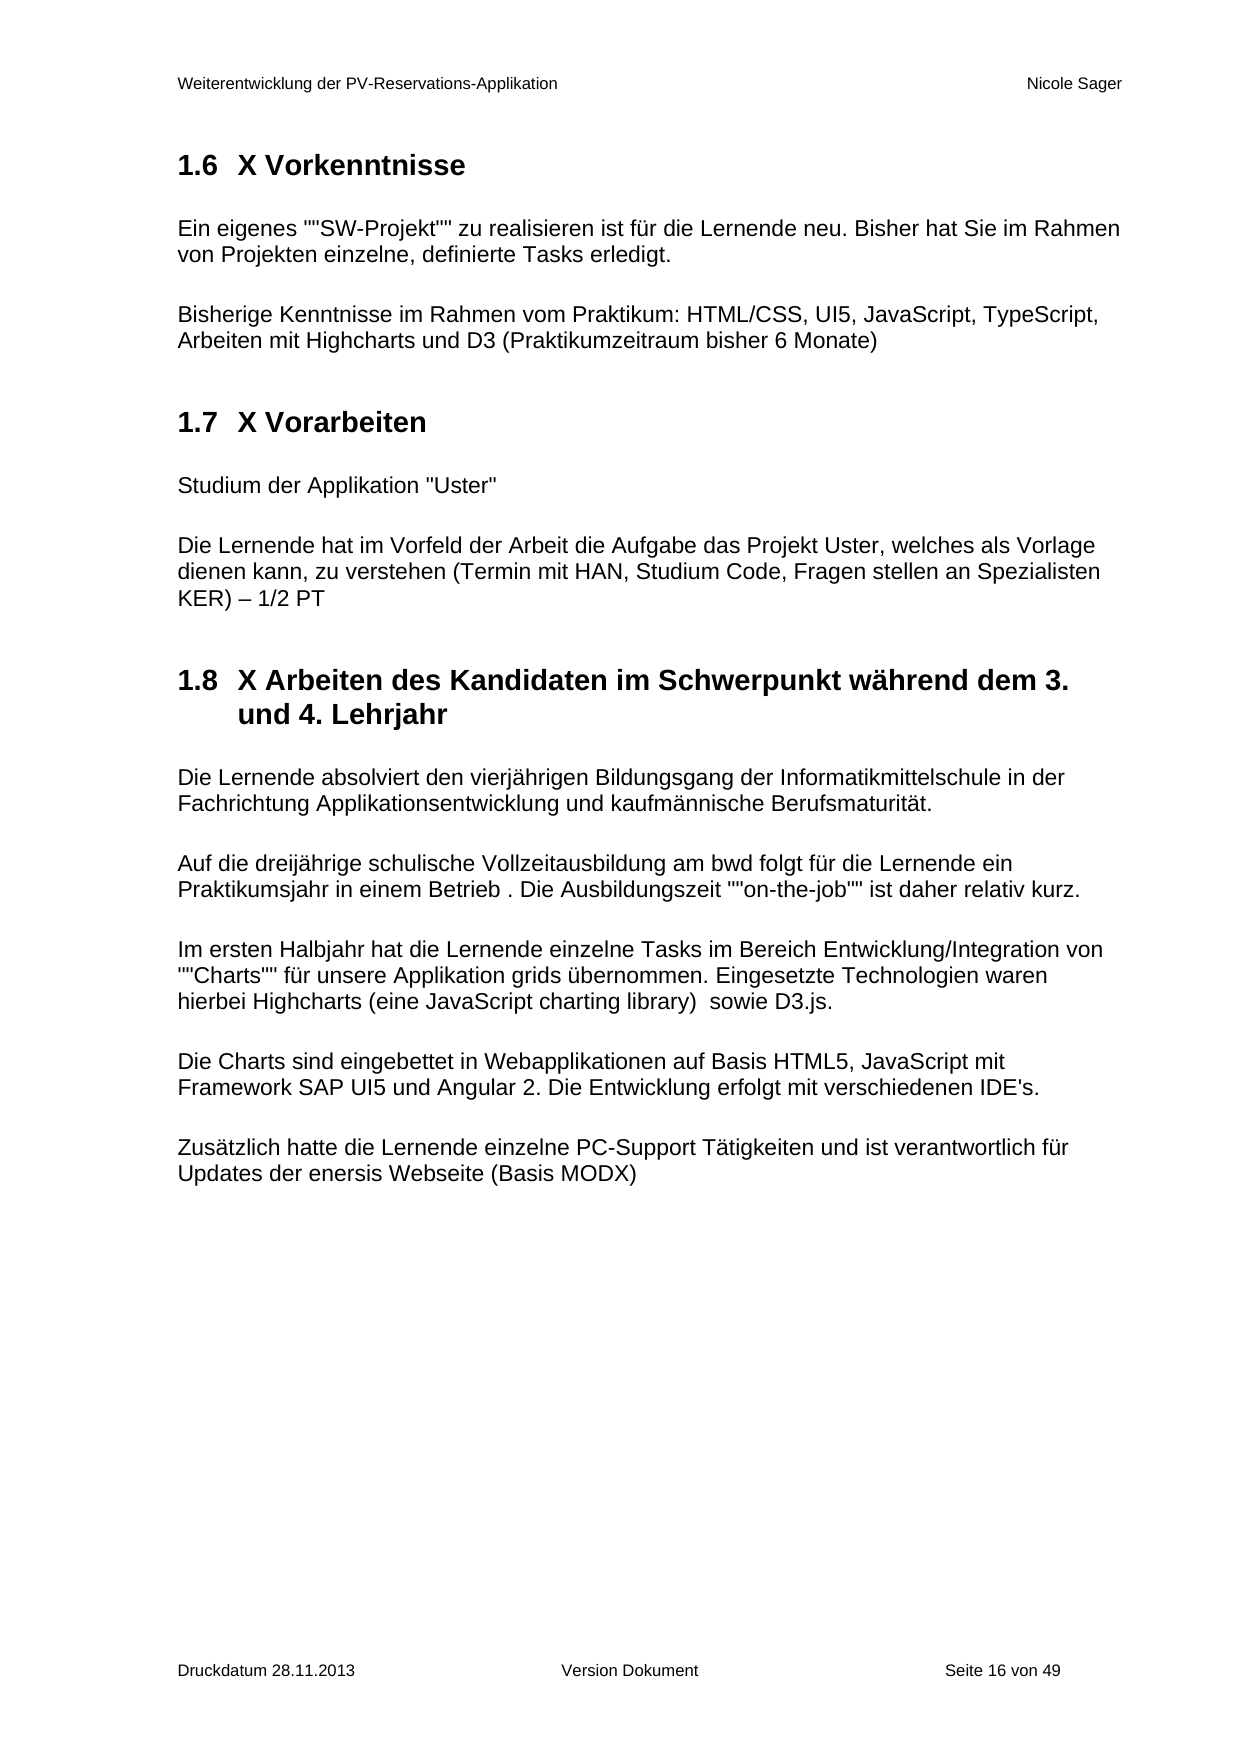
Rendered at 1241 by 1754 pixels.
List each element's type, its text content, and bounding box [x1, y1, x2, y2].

text Zusätzlich hatte die Lernende einzelne PC-Support Tätigkeiten und ist verantwortlich für Updates der enersis Webseite (Basis MODX) [177, 1134, 1122, 1187]
text Die Lernende absolviert den vierjährigen Bildungsgang der Informatikmittelschule in der Fachrichtung Applikationsentwicklung und kaufmännische Berufsmaturität. [177, 763, 1122, 816]
subtitle X Vorarbeiten [177, 405, 1122, 439]
subtitle X Arbeiten des Kandidaten im Schwerpunkt während dem 3. und 4. Lehrjahr [177, 663, 1122, 730]
text Im ersten Halbjahr hat die Lernende einzelne Tasks im Bereich Entwicklung/Integration von ""Charts"" für unsere Applikation grids übernommen. Eingesetzte Technologien waren hierbei Highcharts (eine JavaScript charting library) sowie D3.js. [177, 936, 1122, 1015]
text Studium der Applikation "Uster" [177, 472, 1122, 499]
subtitle X Vorkenntnisse [177, 148, 1122, 181]
text Die Lernende hat im Vorfeld der Arbeit die Aufgabe das Projekt Uster, welches als Vorlage dienen kann, zu verstehen (Termin mit HAN, Studium Code, Fragen stellen an Spezialisten KER) – 1/2 PT [177, 532, 1122, 611]
text Bisherige Kenntnisse im Rahmen vom Praktikum: HTML/CSS, UI5, JavaScript, TypeScript, Arbeiten mit Highcharts und D3 (Praktikumzeitraum bisher 6 Monate) [177, 301, 1122, 353]
text Ein eigenes ""SW-Projekt"" zu realisieren ist für die Lernende neu. Bisher hat Sie im Rahmen von Projekten einzelne, definierte Tasks erledigt. [177, 214, 1122, 267]
text Die Charts sind eingebettet in Webapplikationen auf Basis HTML5, JavaScript mit Framework SAP UI5 und Angular 2. Die Entwicklung erfolgt mit verschiedenen IDE's. [177, 1048, 1122, 1101]
text Auf die dreijährige schulische Vollzeitausbildung am bwd folgt für die Lernende ein Praktikumsjahr in einem Betrieb . Die Ausbildungszeit ""on-the-job"" ist daher relativ kurz. [177, 849, 1122, 902]
